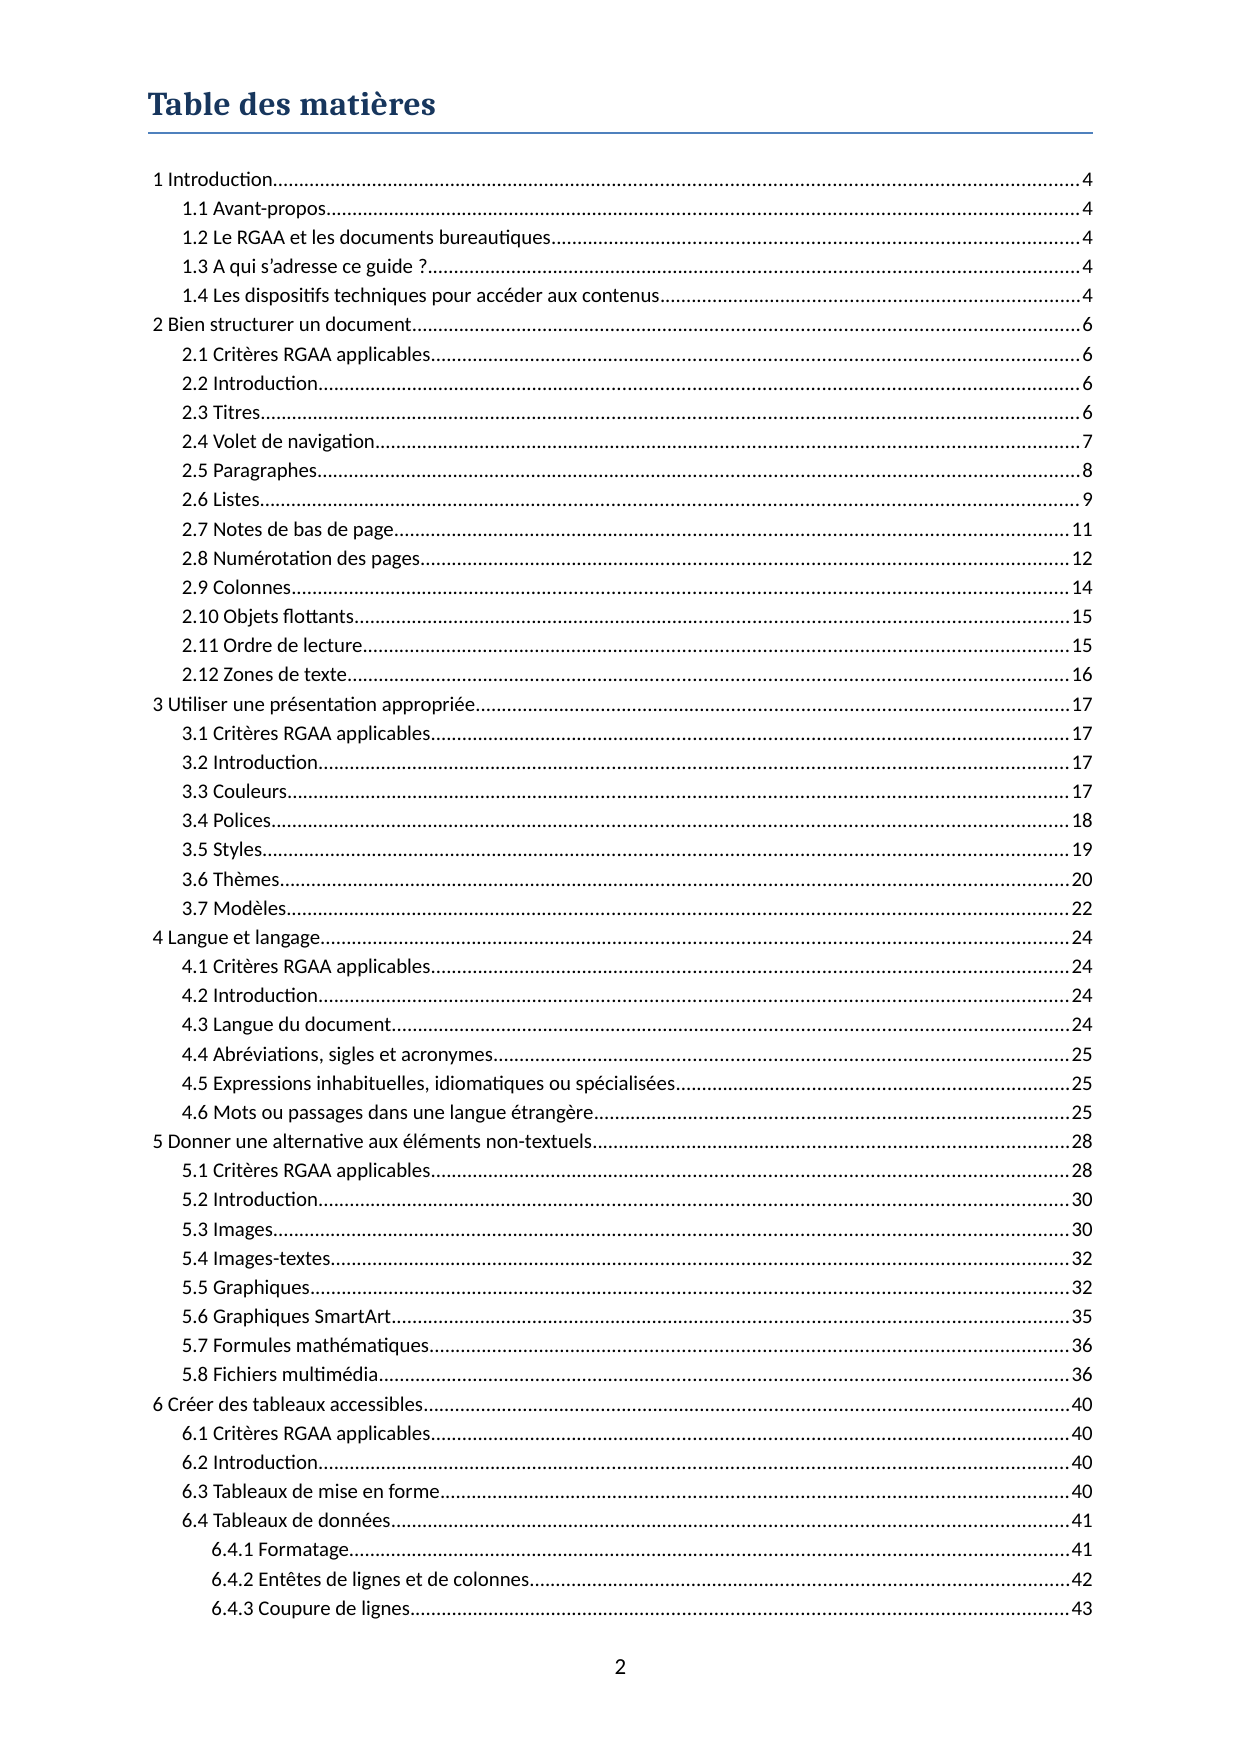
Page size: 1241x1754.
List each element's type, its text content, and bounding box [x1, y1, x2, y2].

text 4 Langue et langage 24 [148, 924, 1093, 949]
text 6.2 Introduction 40 [177, 1449, 1093, 1474]
text 4.6 Mots ou passages dans une langue étrangère 25 [177, 1099, 1093, 1124]
text 1 Introduction 4 [148, 166, 1093, 191]
text 3.6 Thèmes 20 [177, 866, 1093, 891]
text 5.3 Images 30 [177, 1216, 1093, 1241]
text 2.4 Volet de navigation 7 [177, 428, 1093, 454]
text 5.7 Formules mathématiques 36 [177, 1332, 1093, 1358]
text 6.4 Tableaux de données 41 [177, 1507, 1093, 1533]
text 6.3 Tableaux de mise en forme 40 [177, 1478, 1093, 1504]
text 1.2 Le RGAA et les documents bureautiques 4 [177, 224, 1093, 249]
text 3.5 Styles 19 [177, 837, 1093, 862]
subtitle Table des matières [148, 86, 1093, 132]
text 4.5 Expressions inhabituelles, idiomatiques ou spécialisées 25 [177, 1070, 1093, 1095]
text 5.8 Fichiers multimédia 36 [177, 1362, 1093, 1387]
text 6 Créer des tableaux accessibles 40 [148, 1391, 1093, 1416]
text 2.6 Listes 9 [177, 487, 1093, 512]
text 5.5 Graphiques 32 [177, 1274, 1093, 1299]
text 2.5 Paragraphes 8 [177, 457, 1093, 483]
text 4.4 Abréviations, sigles et acronymes 25 [177, 1041, 1093, 1066]
text 5.1 Critères RGAA applicables 28 [177, 1157, 1093, 1183]
text 3.1 Critères RGAA applicables 17 [177, 720, 1093, 745]
text 2.2 Introduction 6 [177, 370, 1093, 395]
text 5 Donner une alternative aux éléments non-textuels 28 [148, 1128, 1093, 1154]
text 5.6 Graphiques SmartArt 35 [177, 1303, 1093, 1329]
text 6.4.1 Formatage 41 [207, 1537, 1093, 1562]
text 2.8 Numérotation des pages 12 [177, 545, 1093, 570]
text 2.12 Zones de texte 16 [177, 662, 1093, 687]
text 4.1 Critères RGAA applicables 24 [177, 953, 1093, 979]
text 6.1 Critères RGAA applicables 40 [177, 1420, 1093, 1445]
text 1.1 Avant-propos 4 [177, 195, 1093, 220]
text 6.4.3 Coupure de lignes 43 [207, 1595, 1093, 1620]
text 1.4 Les dispositifs techniques pour accéder aux contenus 4 [177, 282, 1093, 308]
text 4.2 Introduction 24 [177, 982, 1093, 1008]
text 3.4 Polices 18 [177, 807, 1093, 833]
text 2 Bien structurer un document 6 [148, 312, 1093, 337]
text 2.7 Notes de bas de page 11 [177, 516, 1093, 541]
text 1.3 A qui s’adresse ce guide ? 4 [177, 253, 1093, 279]
text 2.10 Objets flottants 15 [177, 603, 1093, 629]
text 2.9 Colonnes 14 [177, 574, 1093, 599]
text 3 Utiliser une présentation appropriée 17 [148, 691, 1093, 716]
text 3.3 Couleurs 17 [177, 778, 1093, 804]
text 3.2 Introduction 17 [177, 749, 1093, 774]
text 2.3 Titres 6 [177, 399, 1093, 424]
text 5.4 Images-textes 32 [177, 1245, 1093, 1270]
text 6.4.2 Entêtes de lignes et de colonnes 42 [207, 1566, 1093, 1591]
text 2.11 Ordre de lecture 15 [177, 632, 1093, 658]
text 2.1 Critères RGAA applicables 6 [177, 341, 1093, 366]
text 4.3 Langue du document 24 [177, 1012, 1093, 1037]
text 5.2 Introduction 30 [177, 1187, 1093, 1212]
text 3.7 Modèles 22 [177, 895, 1093, 920]
